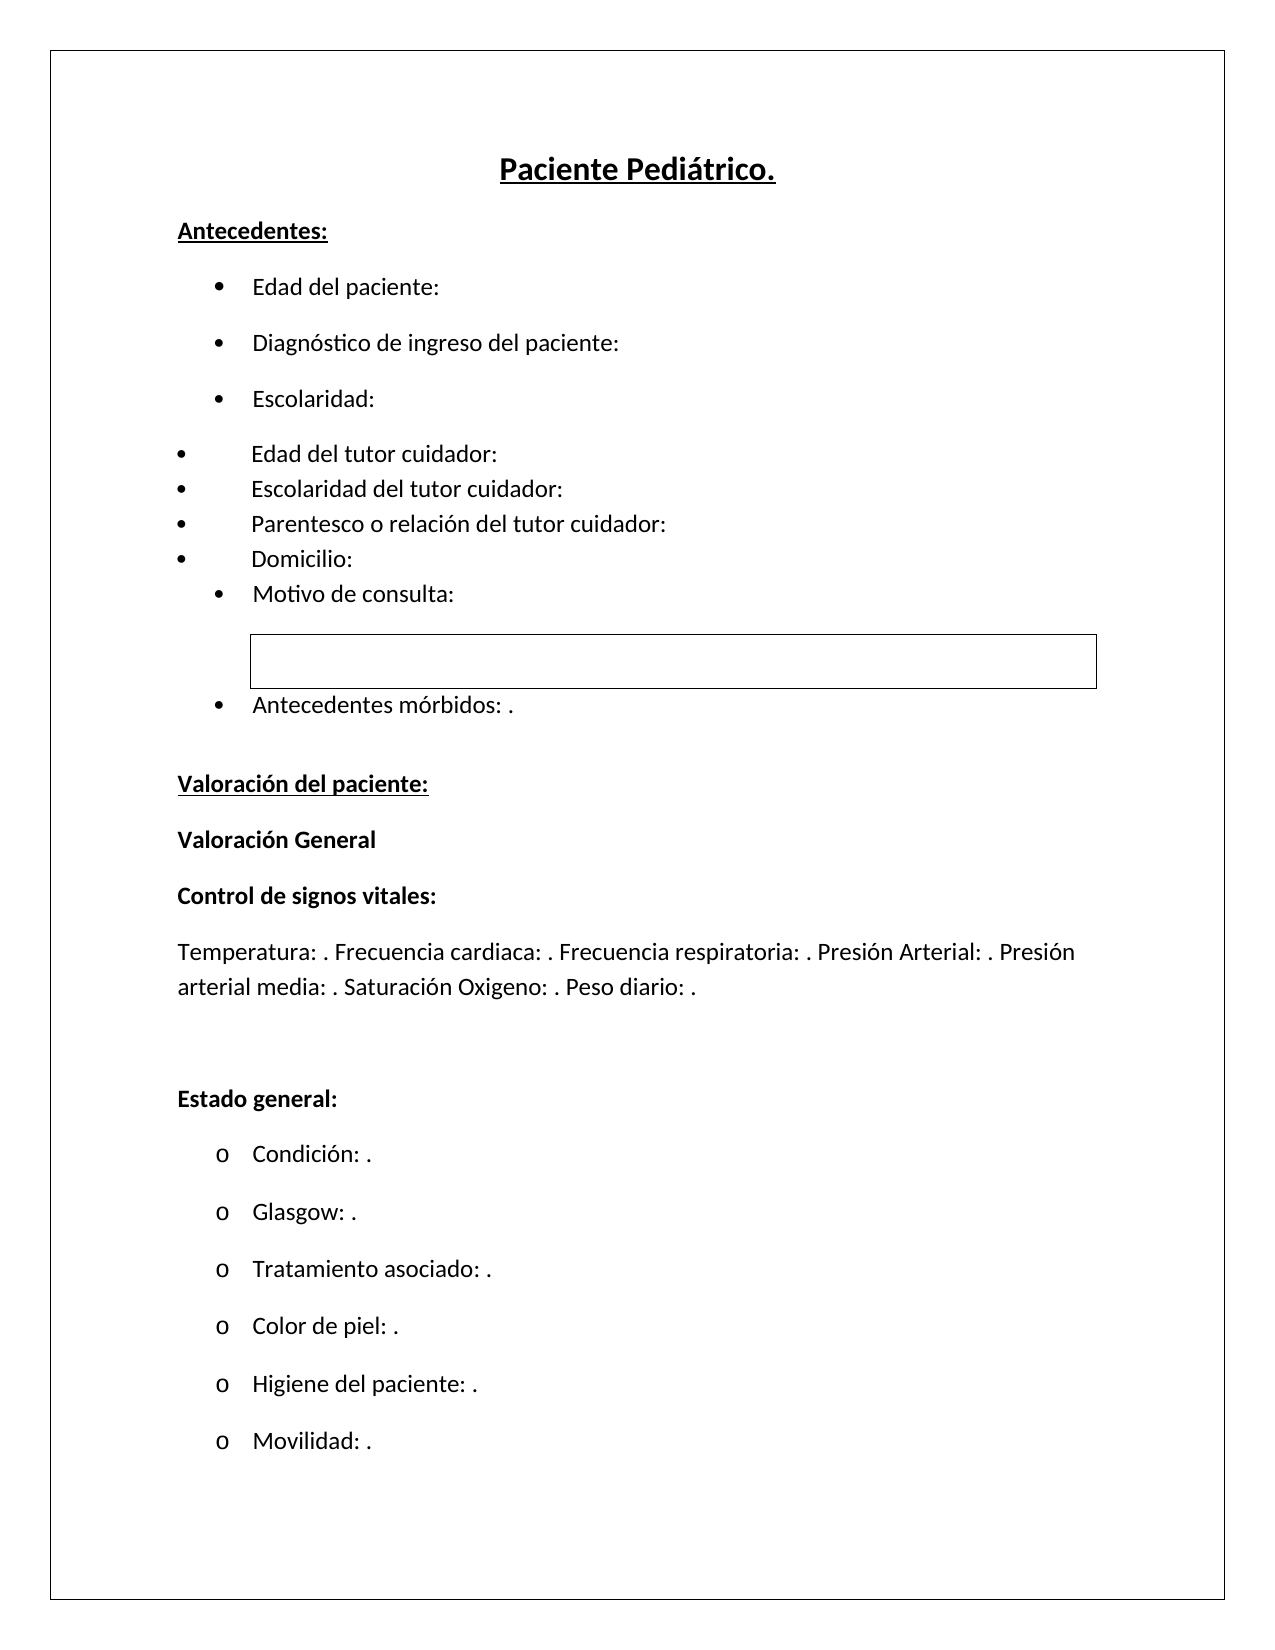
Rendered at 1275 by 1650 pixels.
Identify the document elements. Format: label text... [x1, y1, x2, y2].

text Temperatura: . Frecuencia cardiaca: . Frecuencia respiratoria: . Presión Arterial: . Presión arterial media: . Saturación Oxigeno: . Peso diario: . [177, 936, 1098, 1002]
list Antecedentes mórbidos: . [215, 689, 1098, 720]
text Valoración General [177, 824, 1098, 855]
text Estado general: [177, 1083, 1098, 1113]
list Diagnóstico de ingreso del paciente: [215, 327, 1098, 357]
list Escolaridad del tutor cuidador: [177, 473, 1038, 504]
list Edad del tutor cuidador: [177, 438, 1038, 469]
table_header [251, 635, 1096, 688]
list Condición: . [215, 1139, 1098, 1170]
list Escolaridad: [215, 383, 1098, 413]
text Antecedentes: [177, 215, 1098, 246]
list Tratamiento asociado: . [215, 1253, 1098, 1285]
list Parentesco o relación del tutor cuidador: [177, 508, 1038, 539]
list Higiene del paciente: . [215, 1368, 1098, 1399]
list Color de piel: . [215, 1311, 1098, 1342]
text Control de signos vitales: [177, 880, 1098, 911]
list Edad del paciente: [215, 271, 1098, 302]
list Movilidad: . [215, 1425, 1098, 1457]
list Motivo de consulta: [215, 578, 1098, 609]
list Domicilio: [177, 543, 1038, 574]
text Paciente Pediátrico. [177, 148, 1098, 188]
list Glasgow: . [215, 1196, 1098, 1228]
text Valoración del paciente: [177, 769, 1098, 799]
